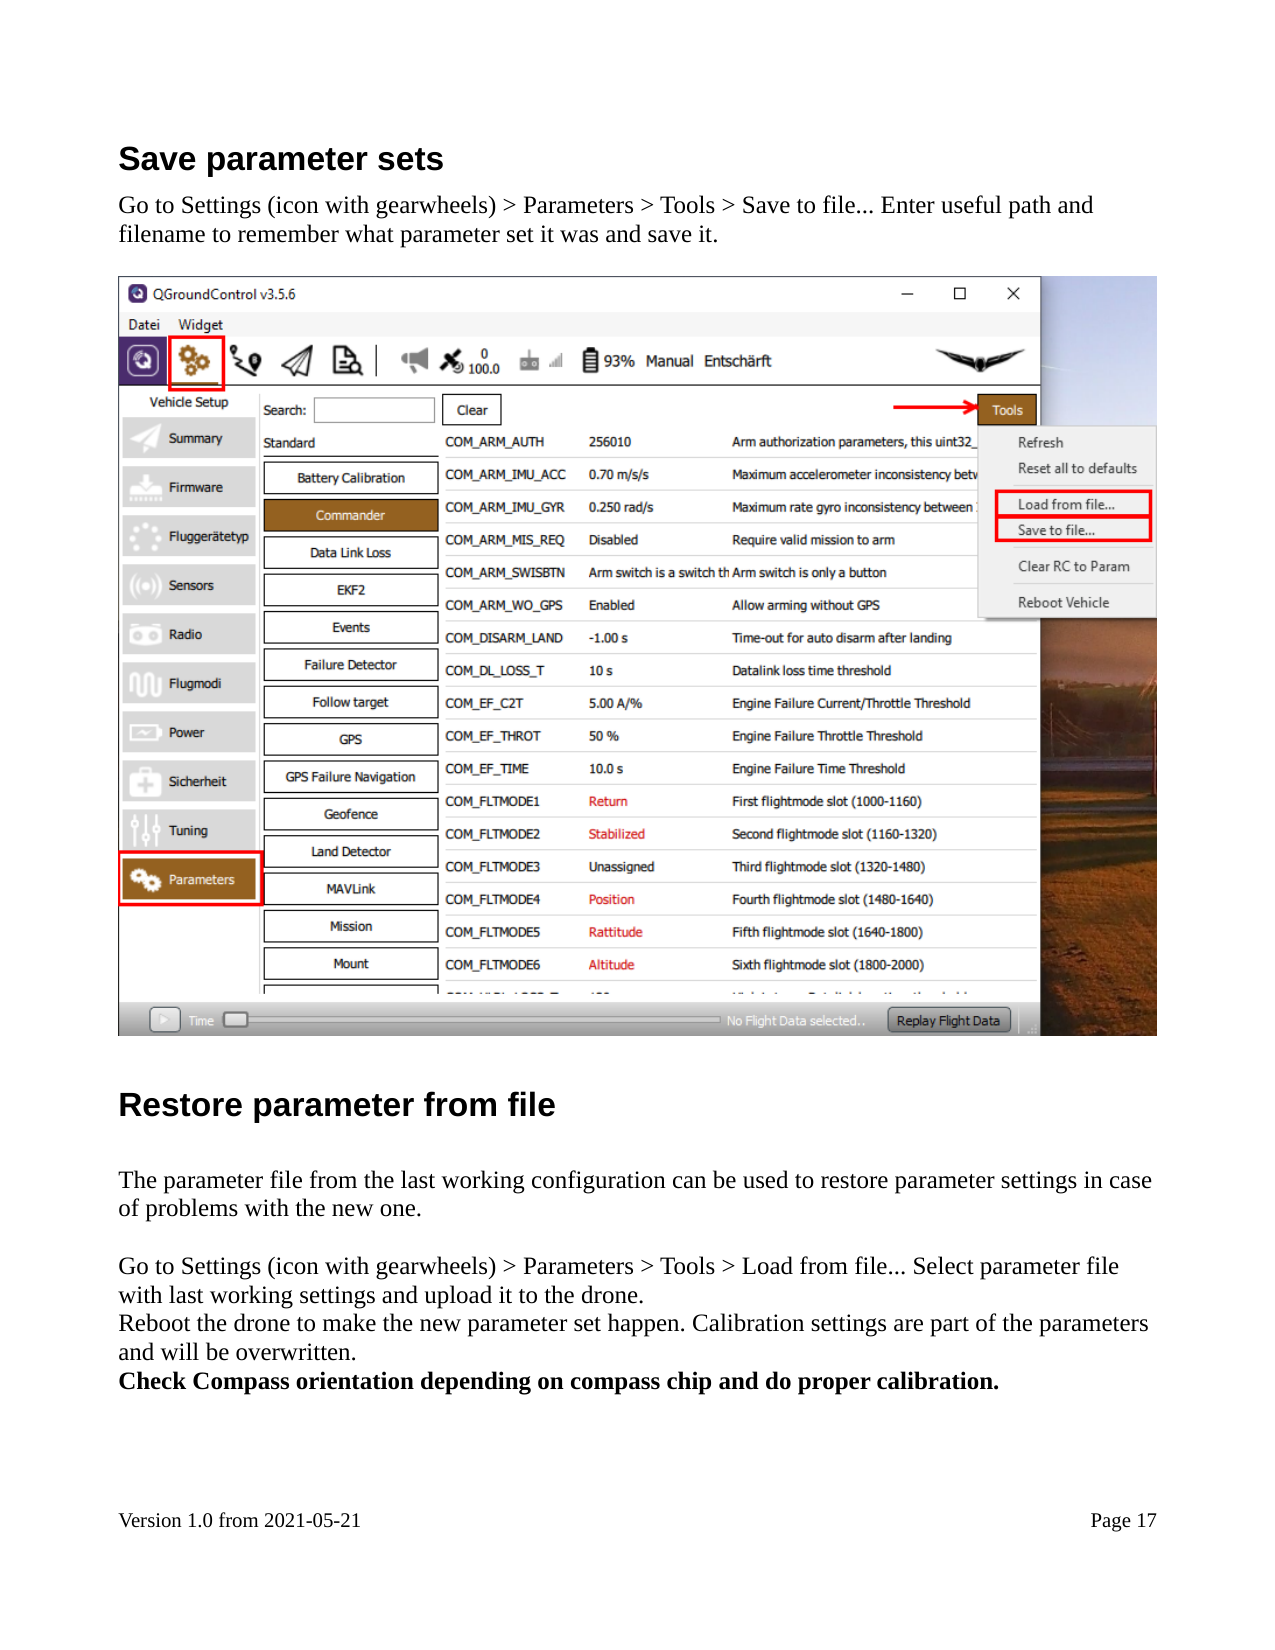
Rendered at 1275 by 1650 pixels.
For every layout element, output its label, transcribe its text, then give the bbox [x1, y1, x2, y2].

picture [118, 276, 1157, 1036]
subtitle Save parameter sets [118, 139, 1157, 178]
text The parameter file from the last working configuration can be used to restore parameter settings in case of problems with the new one. [118, 1165, 1157, 1222]
text Go to Settings (icon with gearwheels) > Parameters > Tools > Load from file... Select parameter file with last working settings and upload it to the drone. [118, 1251, 1157, 1308]
text Check Compass orientation depending on compass chip and do proper calibration. [118, 1366, 1157, 1395]
subtitle Restore parameter from file [118, 1085, 1157, 1123]
text Go to Settings (icon with gearwheels) > Parameters > Tools > Save to file... Enter useful path and filename to remember what parameter set it was and save it. [118, 190, 1157, 248]
text Reboot the drone to make the new parameter set happen. Calibration settings are part of the parameters and will be overwritten. [118, 1308, 1157, 1366]
